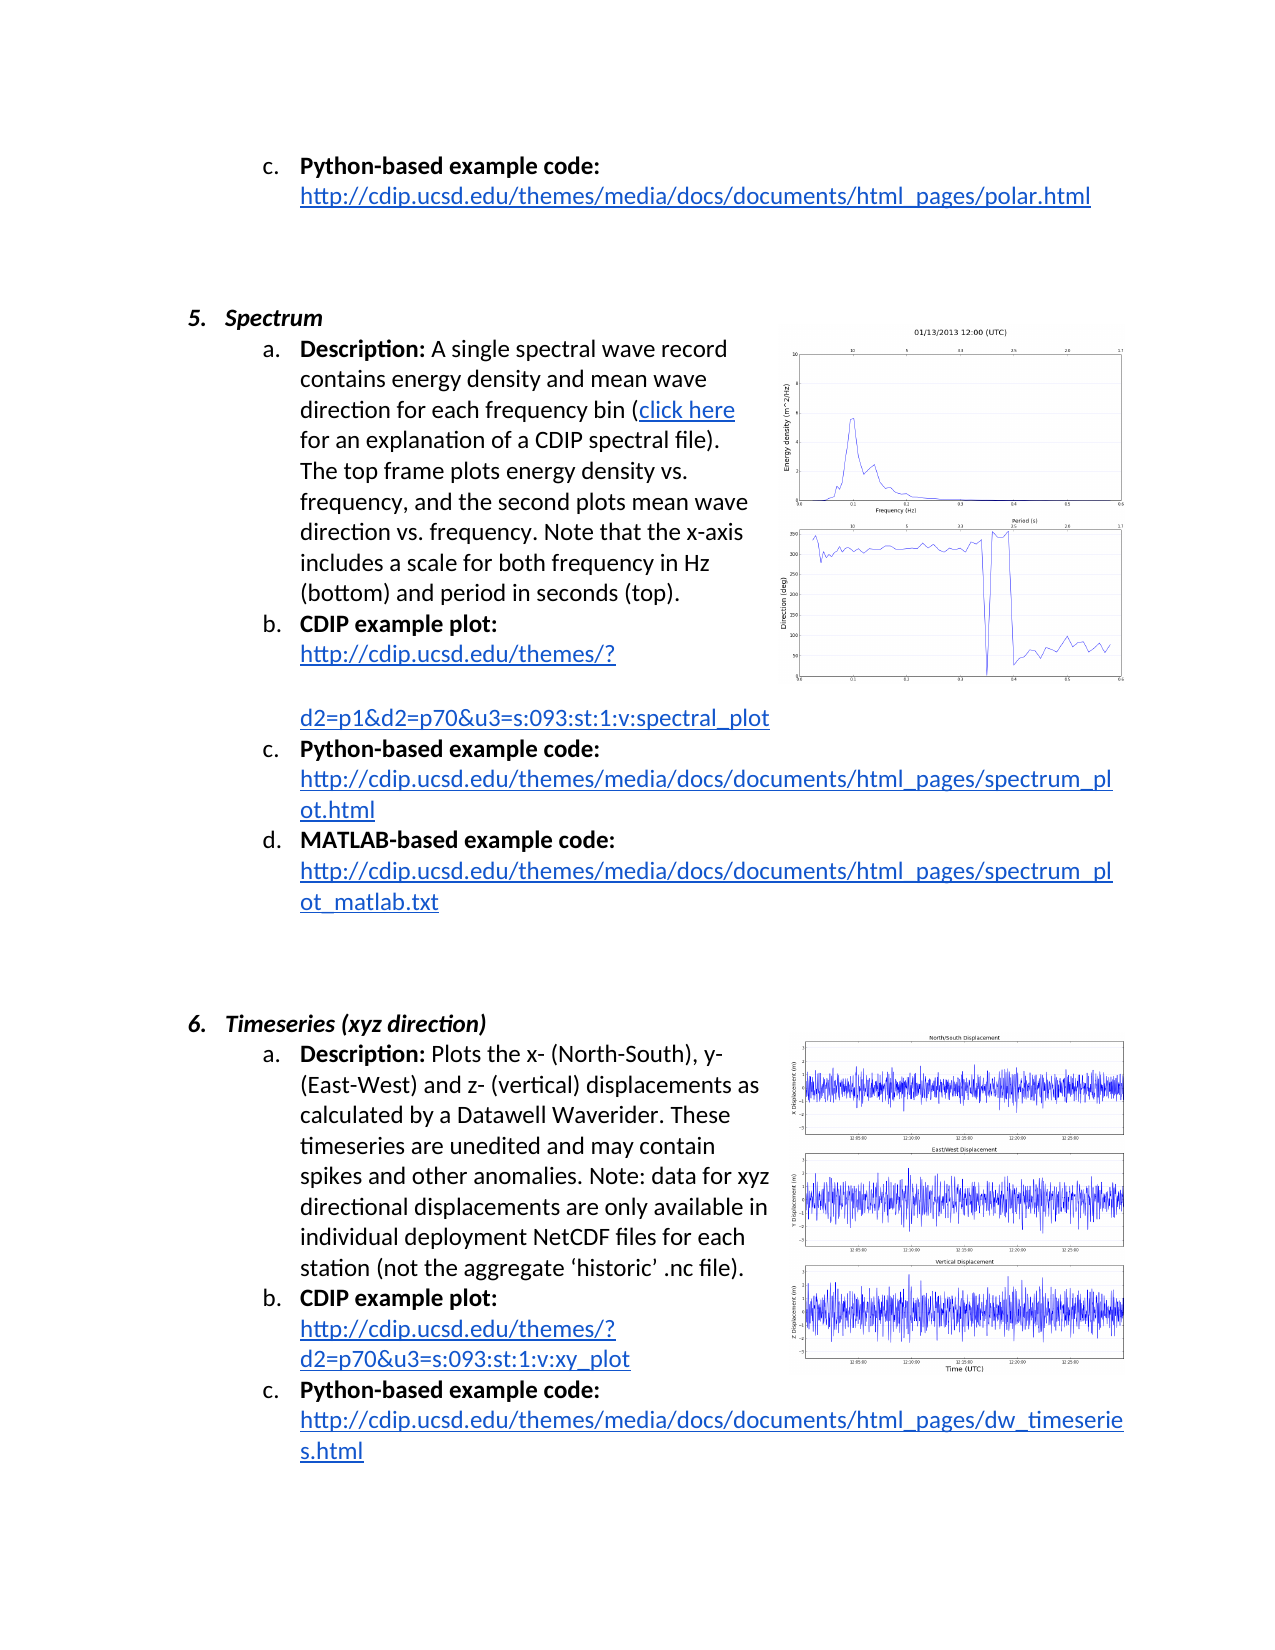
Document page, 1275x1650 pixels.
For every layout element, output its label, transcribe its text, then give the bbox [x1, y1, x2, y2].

list CDIP example plot: http://cdip.ucsd.edu/themes/?d2=p70&u3=s:093:st:1:v:xy_plot [262, 1282, 789, 1374]
list MATLAB-based example code: http://cdip.ucsd.edu/themes/media/docs/documents/html_pages/spectrum_plot_matlab.txt [262, 825, 1125, 916]
list Python-based example code: http://cdip.ucsd.edu/themes/media/docs/documents/html_pages/polar.html [262, 150, 1125, 211]
list Timeseries (xyz direction) [187, 1008, 1125, 1038]
list Description: Plots the x- (North-South), y- (East-West) and z- (vertical) displacements as calculated by a Datawell Waverider. These timeseries are unedited and may contain spikes and other anomalies. Note: data for xyz directional displacements are only available in individual deployment NetCDF files for each station (not the aggregate ‘historic’ .nc file). [262, 1038, 789, 1282]
list Spectrum [187, 303, 1125, 333]
picture [789, 1032, 1125, 1375]
list Python-based example code: http://cdip.ucsd.edu/themes/media/docs/documents/html_pages/spectrum_plot.html [262, 733, 1125, 825]
picture [778, 324, 1125, 684]
list CDIP example plot: http://cdip.ucsd.edu/themes/?d2=p1&d2=p70&u3=s:093:st:1:v:spectral_plot [262, 608, 1125, 733]
list Python-based example code: http://cdip.ucsd.edu/themes/media/docs/documents/html_pages/dw_timeseries.html [262, 1374, 1125, 1466]
list Description: A single spectral wave record contains energy density and mean wave direction for each frequency bin (click here for an explanation of a CDIP spectral file). The top frame plots energy density vs. frequency, and the second plots mean wave direction vs. frequency. Note that the x-axis includes a scale for both frequency in Hz (bottom) and period in seconds (top). [262, 333, 778, 608]
